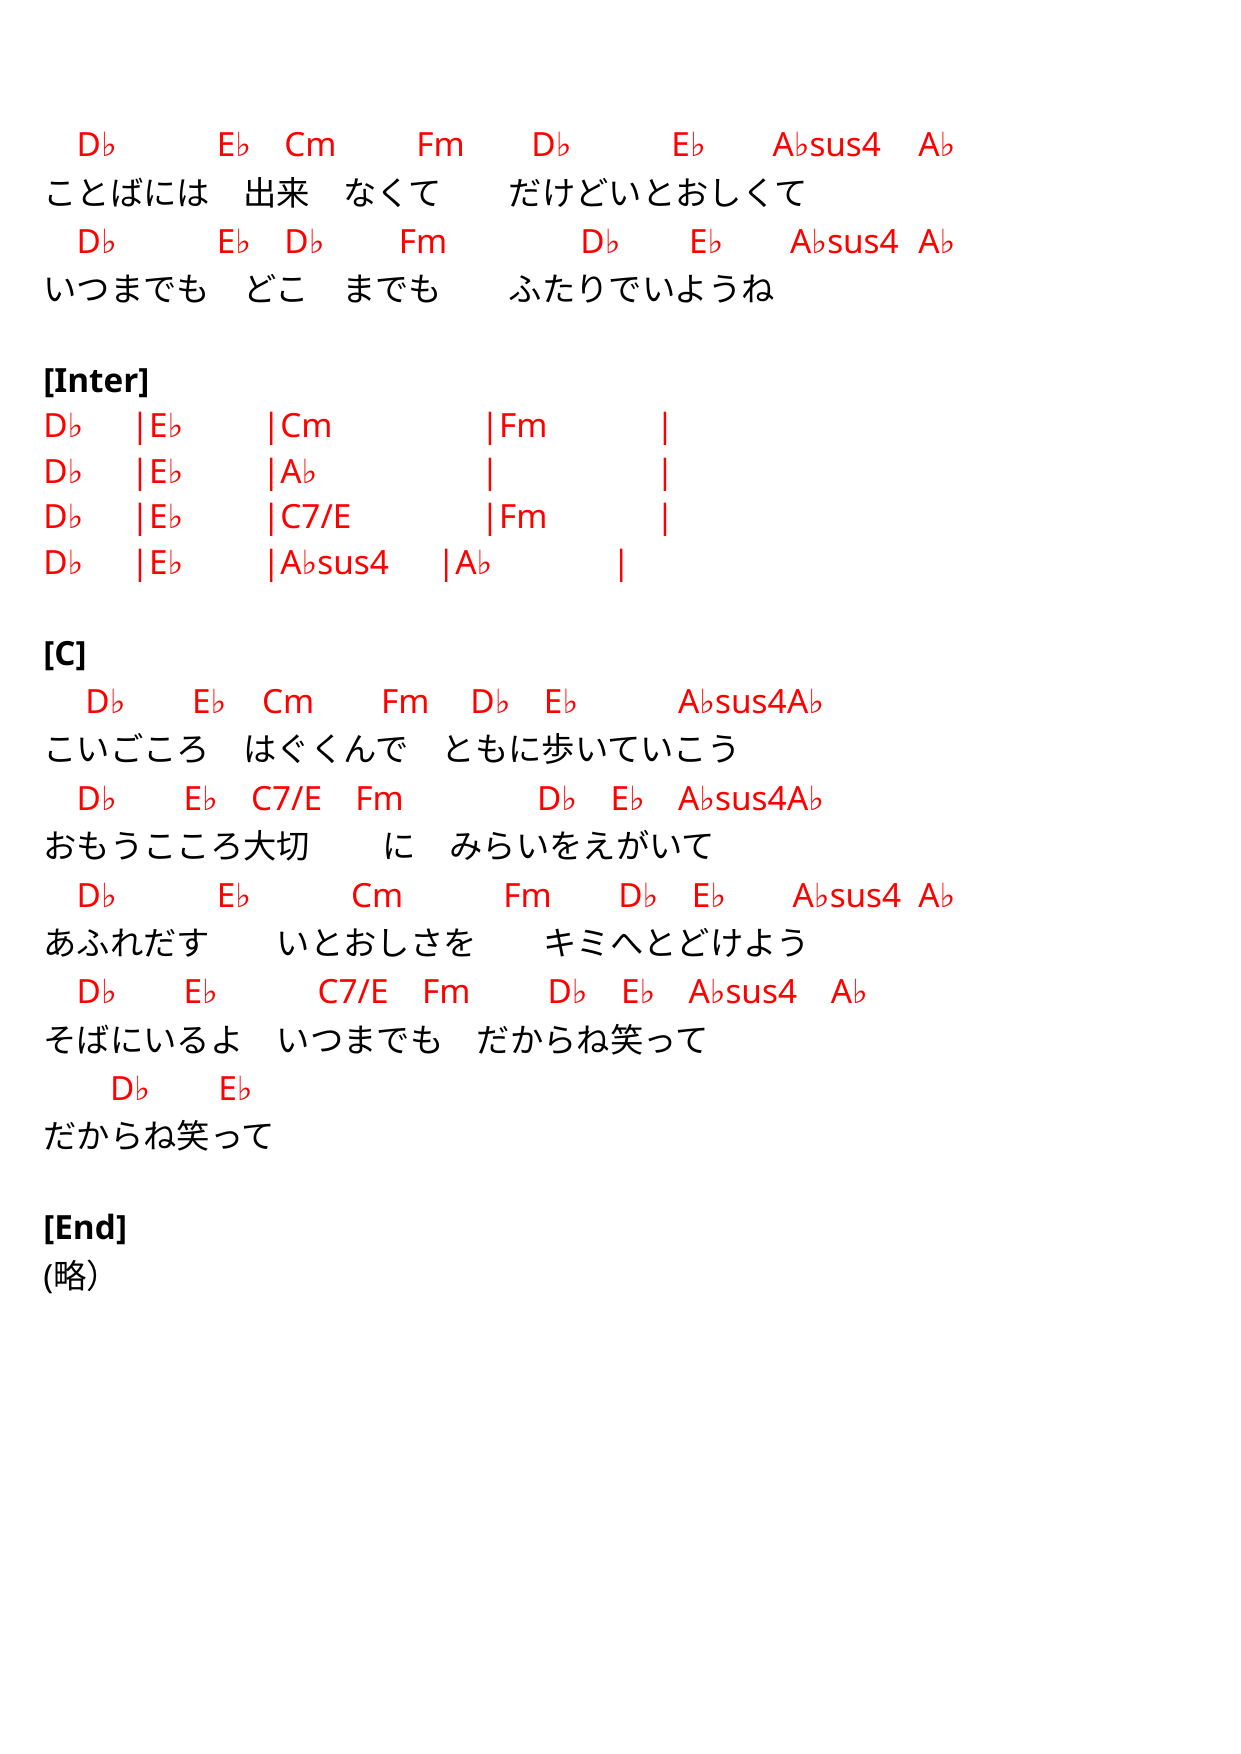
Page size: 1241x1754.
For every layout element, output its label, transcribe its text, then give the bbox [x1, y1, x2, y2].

text D♭ E♭ C7/E Fm D♭ E♭ A♭sus4 A♭ そばにいるよ いつまでも だからね笑って [43, 965, 1122, 1062]
text いつまでも どこ までも ふたりでいようね [43, 263, 1122, 357]
text こいごころ はぐくんで ともに歩いていこう D♭ E♭ C7/E Fm D♭ E♭ A♭sus4 A♭ [43, 723, 1122, 820]
text D♭ |E♭ |A♭ | | [43, 448, 1122, 493]
text (略） [43, 1249, 1122, 1298]
text D♭ E♭ [43, 1062, 1122, 1110]
text [C] [43, 629, 1122, 675]
text だからね笑って [43, 1110, 1122, 1158]
text D♭ |E♭ |C7/E |Fm | [43, 493, 1122, 538]
text [Inter] [43, 357, 1122, 402]
text [End] [43, 1204, 1122, 1249]
text あふれだす いとおしさを キミへとどけよう [43, 917, 1122, 965]
text おもうこころ大切 に みらいをえがいて [43, 820, 1122, 868]
text D♭ |E♭ |A♭sus4 |A♭ | [43, 538, 1122, 584]
text D♭ |E♭ |Cm |Fm | [43, 402, 1122, 448]
text D♭ E♭ Cm Fm D♭ E♭ A♭sus4 A♭ ことばには 出来 なくて だけどいとおしくて D♭ E♭ D♭ Fm D♭ E♭ A♭sus4 A♭ [43, 118, 1122, 263]
text D♭ E♭ Cm Fm D♭ E♭ A♭sus4 A♭ [43, 675, 1122, 723]
text D♭ E♭ Cm Fm D♭ E♭ A♭sus4 A♭ [43, 868, 1122, 917]
